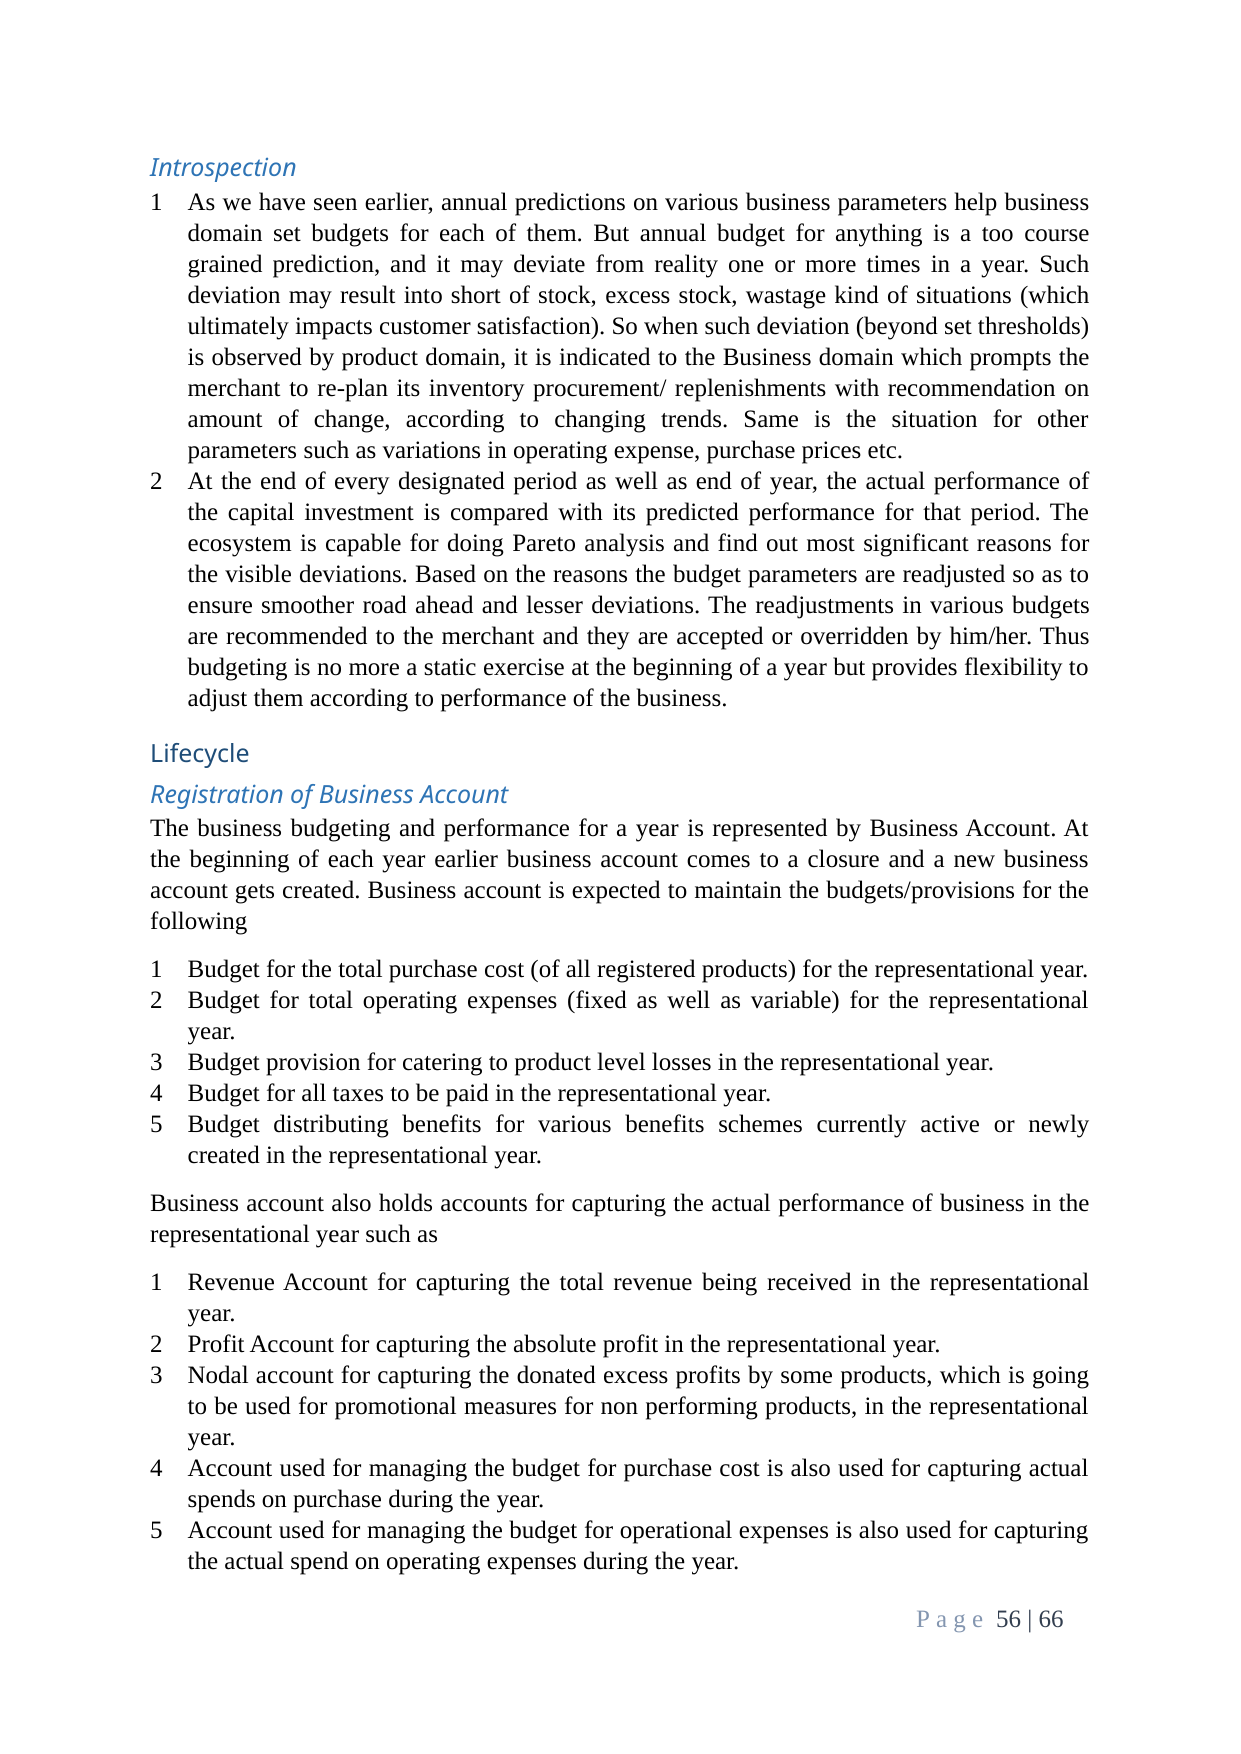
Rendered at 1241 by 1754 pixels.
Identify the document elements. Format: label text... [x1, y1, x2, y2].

list Revenue Account for capturing the total revenue being received in the representational year. [150, 1267, 1090, 1326]
list Budget for the total purchase cost (of all registered products) for the representational year. [150, 954, 1090, 983]
subtitle Registration of Business Account [150, 776, 1090, 810]
list Budget distributing benefits for various benefits schemes currently active or newly created in the representational year. [150, 1109, 1090, 1169]
list Budget for total operating expenses (fixed as well as variable) for the representational year. [150, 985, 1090, 1045]
list Nodal account for capturing the donated excess profits by some products, which is going to be used for promotional measures for non performing products, in the representational year. [150, 1360, 1090, 1451]
list As we have seen earlier, annual predictions on various business parameters help business domain set budgets for each of them. But annual budget for anything is a too course grained prediction, and it may deviate from reality one or more times in a year. Such deviation may result into short of stock, excess stock, wastage kind of situations (which ultimately impacts customer satisfaction). So when such deviation (beyond set thresholds) is observed by product domain, it is indicated to the Business domain which prompts the merchant to re-plan its inventory procurement/ replenishments with recommendation on amount of change, according to changing trends. Same is the situation for other parameters such as variations in operating expense, purchase prices etc. [150, 187, 1090, 464]
list Profit Account for capturing the absolute profit in the representational year. [150, 1329, 1090, 1357]
list Account used for managing the budget for purchase cost is also used for capturing actual spends on purchase during the year. [150, 1453, 1090, 1513]
text Business account also holds accounts for capturing the actual performance of business in the representational year such as [150, 1188, 1090, 1248]
list At the end of every designated period as well as end of year, the actual performance of the capital investment is compared with its predicted performance for that period. The ecosystem is capable for doing Pareto analysis and find out most significant reasons for the visible deviations. Based on the reasons the budget parameters are readjusted so as to ensure smoother road ahead and lesser deviations. The readjustments in various budgets are recommended to the merchant and they are accepted or overridden by him/her. Thus budgeting is no more a static exercise at the beginning of a year but provides flexibility to adjust them according to performance of the business. [150, 466, 1090, 712]
list Budget for all taxes to be paid in the representational year. [150, 1078, 1090, 1107]
list Budget provision for catering to product level losses in the representational year. [150, 1047, 1090, 1076]
subtitle Introspection [150, 150, 1090, 184]
list Account used for managing the budget for operational expenses is also used for capturing the actual spend on operating expenses during the year. [150, 1515, 1090, 1575]
text The business budgeting and performance for a year is represented by Business Account. At the beginning of each year earlier business account comes to a closure and a new business account gets created. Business account is expected to maintain the budgets/provisions for the following [150, 813, 1090, 935]
subtitle Lifecycle [150, 735, 1090, 769]
